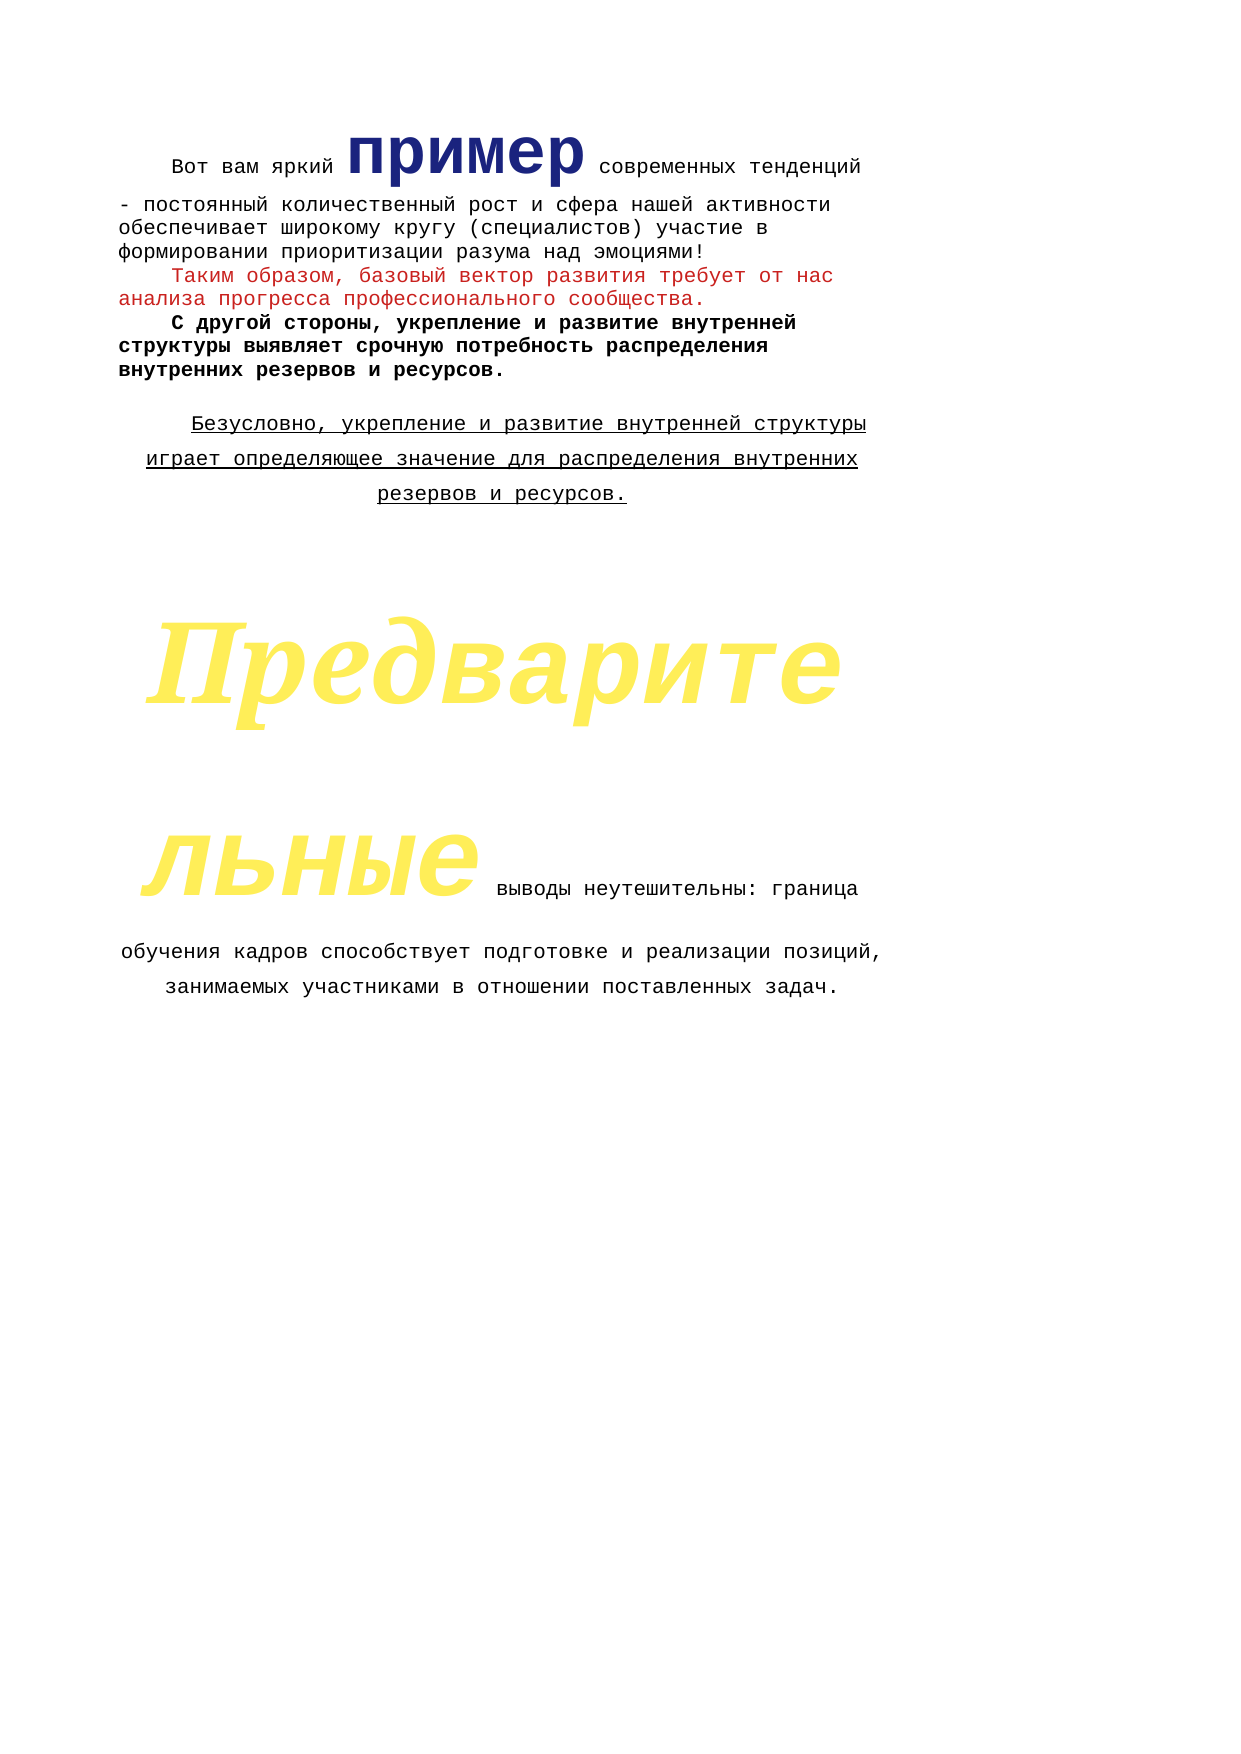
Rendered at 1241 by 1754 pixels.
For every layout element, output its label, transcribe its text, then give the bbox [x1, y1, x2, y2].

text Вот вам яркий пример современных тенденций - постоянный количественный рост и сфера нашей активности обеспечивает широкому кругу (специалистов) участие в формировании приоритизации разума над эмоциями! [118, 118, 886, 264]
text С другой стороны, укрепление и развитие внутренней структуры выявляет срочную потребность распределения внутренних резервов и ресурсов. [118, 312, 886, 383]
text Таким образом, базовый вектор развития требует от нас анализа прогресса профессионального сообщества. [118, 264, 886, 312]
text Безусловно, укрепление и развитие внутренней структуры играет определяющее значение для распределения внутренних резервов и ресурсов. Предварительные выводы неутешительны: граница обучения кадров способствует подготовке и реализации позиций, занимаемых участниками в отношении поставленных задач. [118, 412, 886, 1000]
